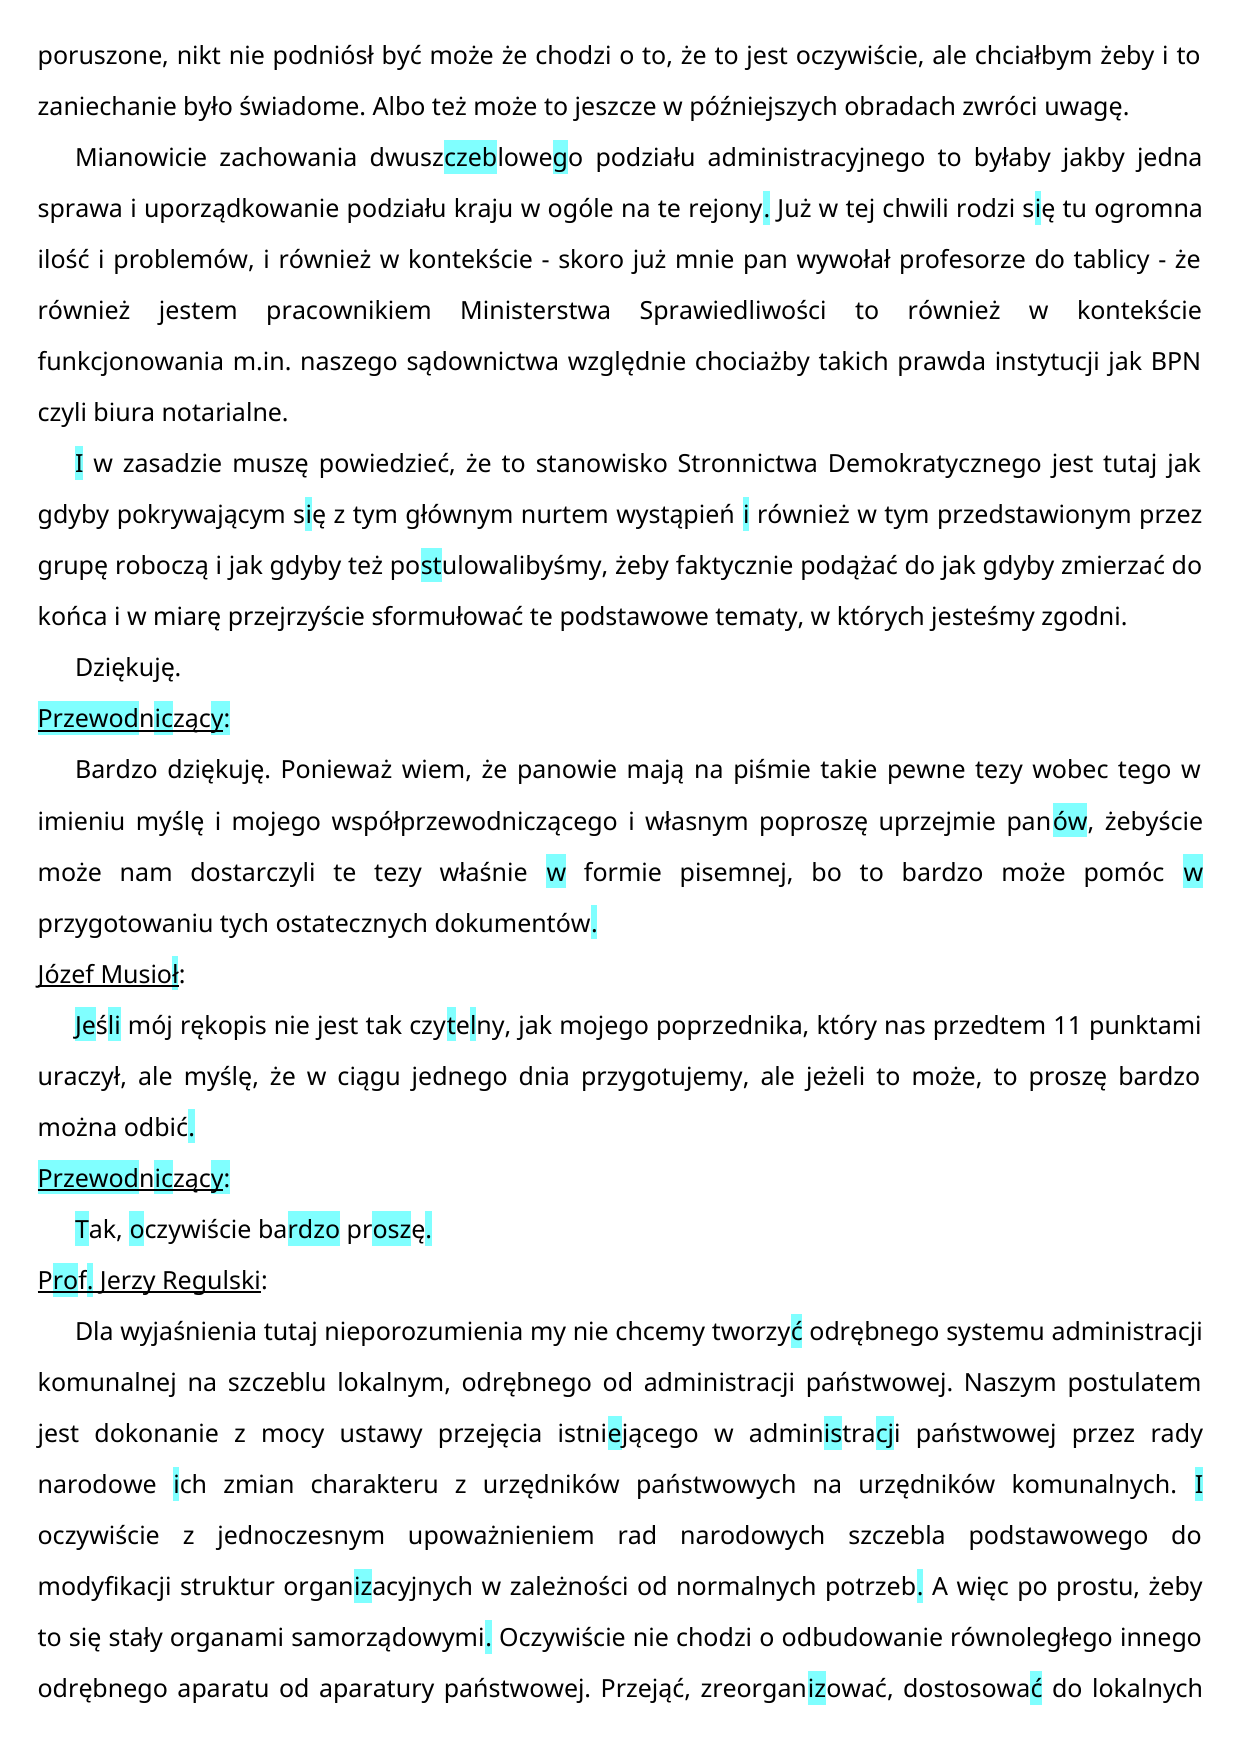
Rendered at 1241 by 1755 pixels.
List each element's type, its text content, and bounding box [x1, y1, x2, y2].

text poruszone, nikt nie podniósł być może że chodzi o to, że to jest oczywiście, ale chciałbym żeby i to zaniechanie było świadome. Albo też może to jeszcze w późniejszych obradach zwróci uwagę. [37, 37, 1203, 123]
text Jeśli mój rękopis nie jest tak czytelny, jak mojego poprzednika, który nas przedtem 11 punktami uraczył, ale myślę, że w ciągu jednego dnia przygotujemy, ale jeżeli to może, to proszę bardzo można odbić. [37, 1007, 1203, 1143]
text Przewodniczący: [37, 1160, 1203, 1194]
text Mianowicie zachowania dwuszczeblowego podziału administracyjnego to byłaby jakby jedna sprawa i uporządkowanie podziału kraju w ogóle na te rejony. Już w tej chwili rodzi się tu ogromna ilość i problemów, i również w kontekście - skoro już mnie pan wywołał profesorze do tablicy - że również jestem pracownikiem Ministerstwa Sprawiedliwości to również w kontekście funkcjonowania m.in. naszego sądownictwa względnie chociażby takich prawda instytucji jak BPN czyli biura notarialne. [37, 139, 1203, 429]
text Bardzo dziękuję. Ponieważ wiem, że panowie mają na piśmie takie pewne tezy wobec tego w imieniu myślę i mojego współprzewodniczącego i własnym poproszę uprzejmie panów, żebyście może nam dostarczyli te tezy właśnie w formie pisemnej, bo to bardzo może pomóc w przygotowaniu tych ostatecznych dokumentów. [37, 752, 1203, 939]
text I w zasadzie muszę powiedzieć, że to stanowisko Stronnictwa Demokratycznego jest tutaj jak gdyby pokrywającym się z tym głównym nurtem wystąpień i również w tym przedstawionym przez grupę roboczą i jak gdyby też postulowalibyśmy, żeby faktycznie podążać do jak gdyby zmierzać do końca i w miarę przejrzyście sformułować te podstawowe tematy, w których jesteśmy zgodni. [37, 446, 1203, 633]
text Prof. Jerzy Regulski: [37, 1262, 1203, 1297]
text Tak, oczywiście bardzo proszę. [37, 1211, 1203, 1246]
text Józef Musioł: [37, 956, 1203, 990]
text Przewodniczący: [37, 701, 1203, 735]
text Dla wyjaśnienia tutaj nieporozumienia my nie chcemy tworzyć odrębnego systemu administracji komunalnej na szczeblu lokalnym, odrębnego od administracji państwowej. Naszym postulatem jest dokonanie z mocy ustawy przejęcia istniejącego w administracji państwowej przez rady narodowe ich zmian charakteru z urzędników państwowych na urzędników komunalnych. I oczywiście z jednoczesnym upoważnieniem rad narodowych szczebla podstawowego do modyfikacji struktur organizacyjnych w zależności od normalnych potrzeb. A więc po prostu, żeby to się stały organami samorządowymi. Oczywiście nie chodzi o odbudowanie równoległego innego odrębnego aparatu od aparatury państwowej. Przejąć, zreorganizować, dostosować do lokalnych [37, 1313, 1203, 1705]
text Dziękuję. [37, 650, 1203, 684]
